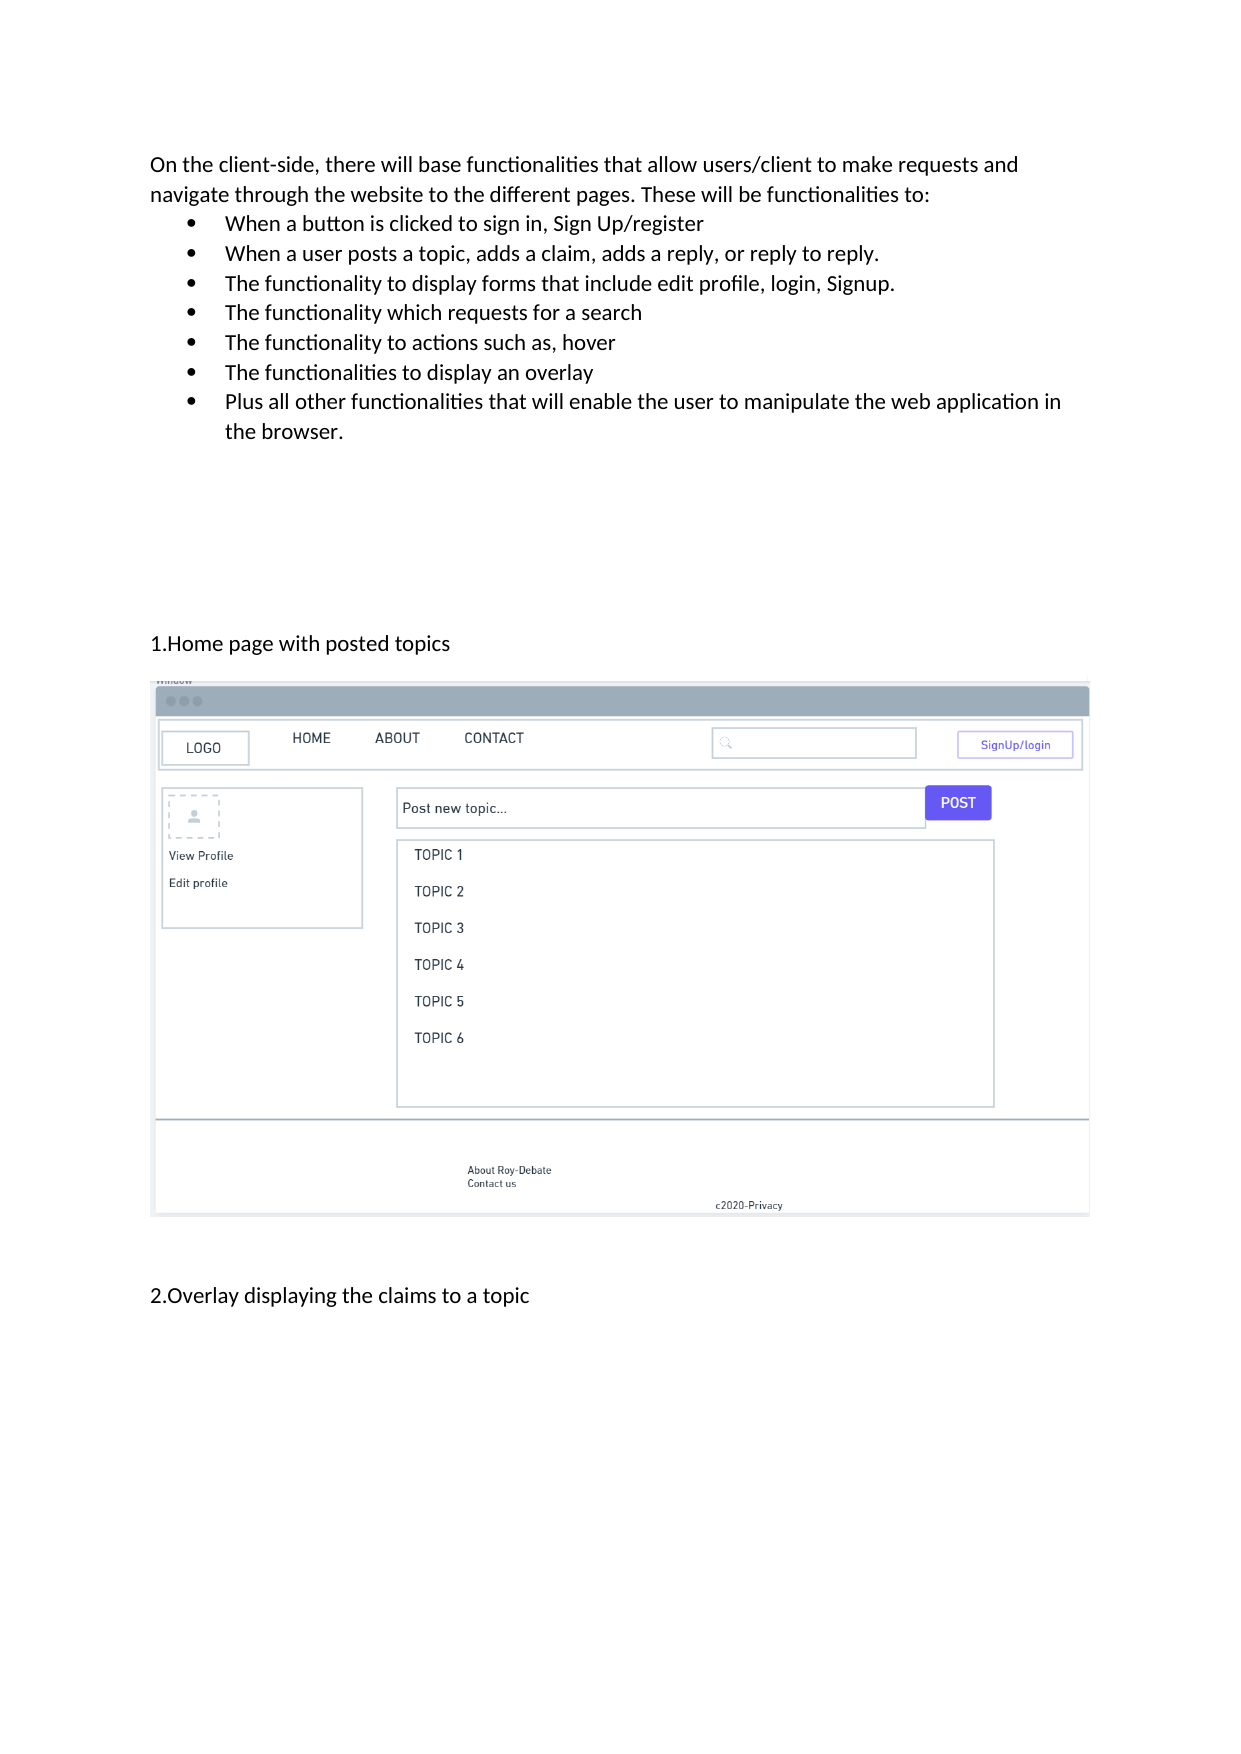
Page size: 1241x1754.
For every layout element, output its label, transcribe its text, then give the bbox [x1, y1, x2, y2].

text On the client-side, there will base functionalities that allow users/client to make requests and navigate through the website to the different pages. These will be functionalities to: [150, 150, 1090, 208]
text 1.Home page with posted topics [150, 629, 1090, 657]
list When a user posts a topic, adds a claim, adds a reply, or reply to reply. [187, 239, 1090, 267]
list Plus all other functionalities that will enable the user to manipulate the web application in the browser. [187, 387, 1090, 445]
list The functionalities to display an overlay [187, 358, 1090, 386]
list The functionality which requests for a search [187, 298, 1090, 326]
list The functionality to display forms that include edit profile, login, Signup. [187, 269, 1090, 297]
text 2.Overlay displaying the claims to a topic [150, 1282, 1090, 1310]
list The functionality to actions such as, hover [187, 328, 1090, 356]
list When a button is clicked to sign in, Sign Up/register [187, 209, 1090, 237]
